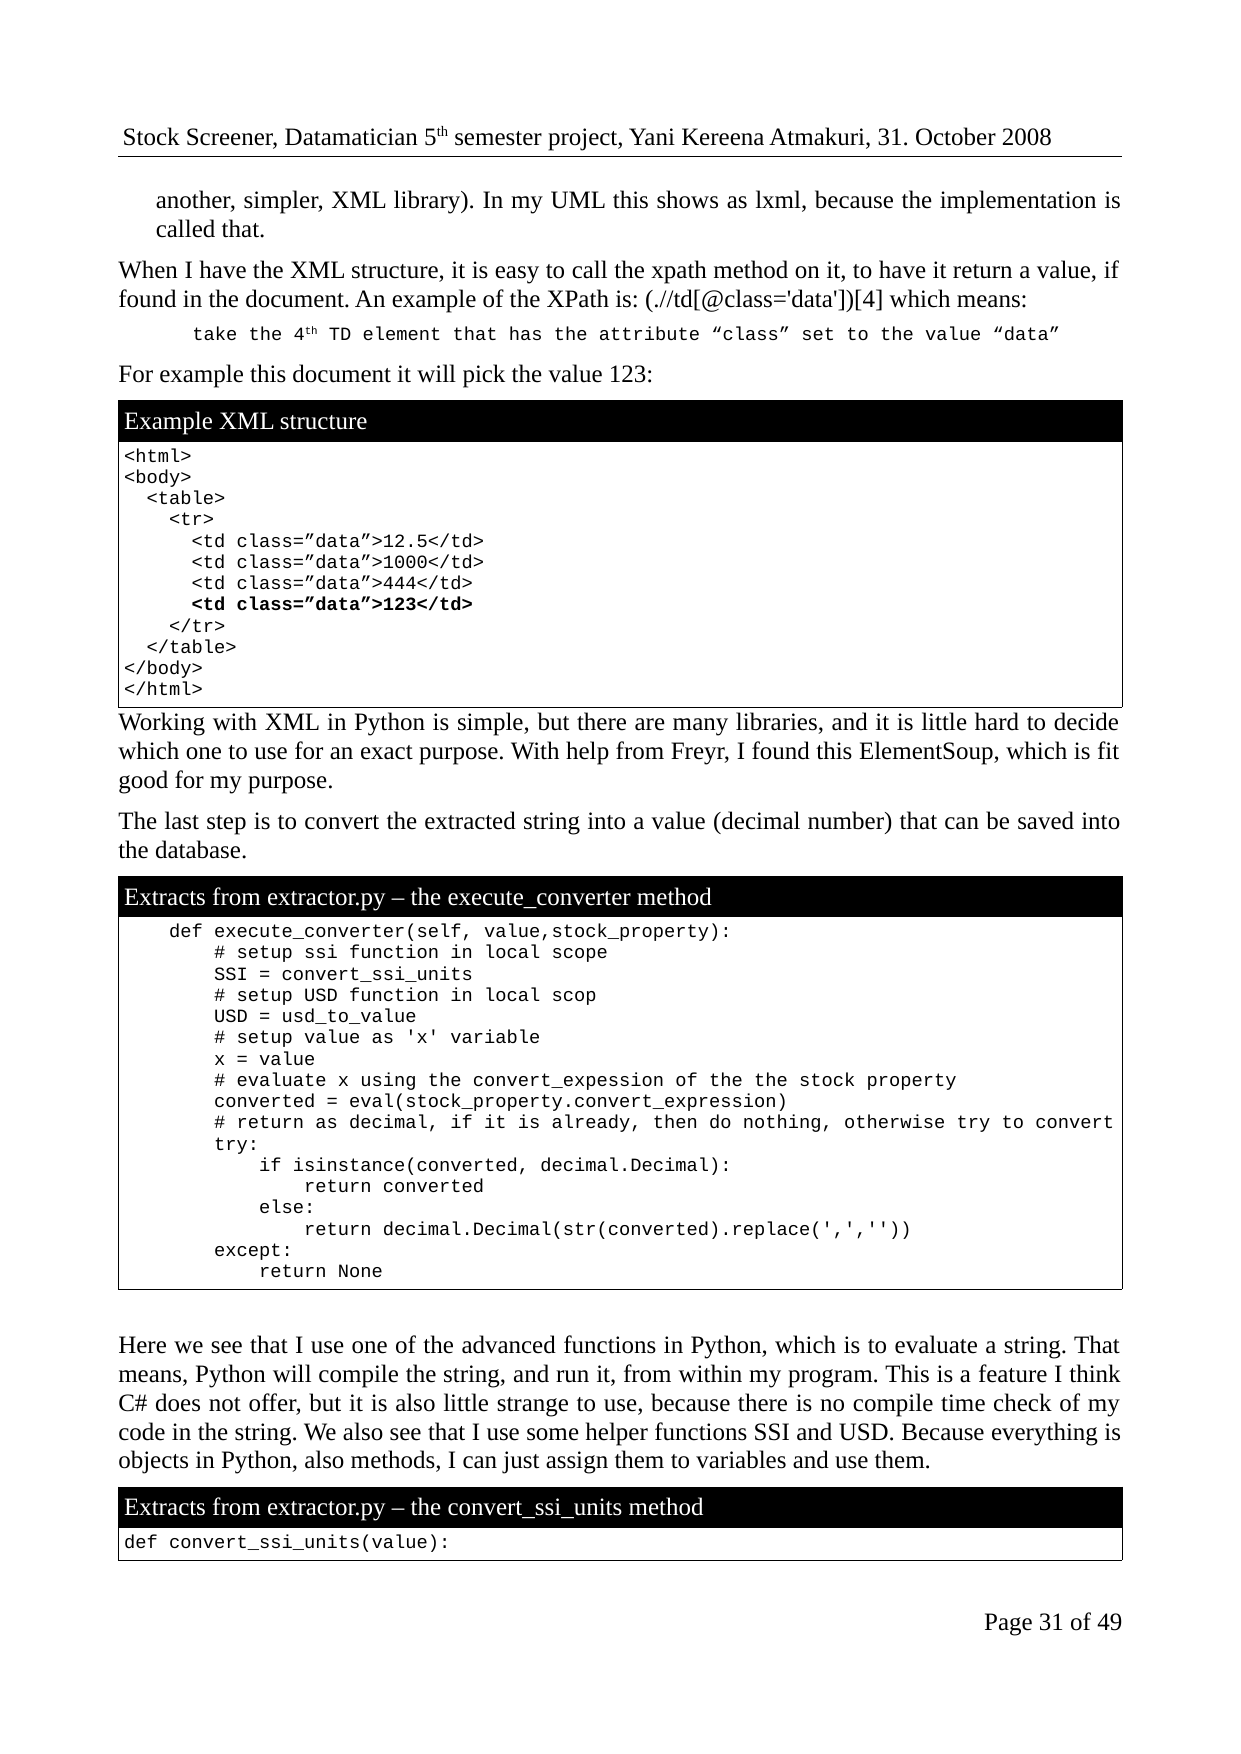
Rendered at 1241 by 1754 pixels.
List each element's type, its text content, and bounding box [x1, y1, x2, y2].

table_header Extracts from extractor.py – the execute_converter method [119, 877, 1122, 916]
text For example this document it will pick the value 123: [118, 359, 1122, 388]
text take the 4th TD element that has the attribute “class” set to the value “data” [118, 325, 1122, 346]
text Here we see that I use one of the advanced functions in Python, which is to evaluate a string. That means, Python will compile the string, and run it, from within my program. This is a feature I think C# does not offer, but it is also little strange to use, because there is no compile time check of my code in the string. We also see that I use some helper functions SSI and USD. Because everything is objects in Python, also methods, I can just assign them to variables and use them. [118, 1330, 1122, 1474]
table_header Extracts from extractor.py – the convert_ssi_units method [119, 1488, 1122, 1527]
table_cell def execute_converter(self, value,stock_property): # setup ssi function in local scope SSI = convert_ssi_units # setup USD function in local scop USD = usd_to_value # setup value as 'x' variable x = value # evaluate x using the convert_expession of the the stock property converted = eval(stock_property.convert_expression) # return as decimal, if it is already, then do nothing, otherwise try to convert try: if isinstance(converted, decimal.Decimal): return converted else: return decimal.Decimal(str(converted).replace(',','')) except: return None [119, 917, 1122, 1289]
table_cell <html> <body> <table> <tr> <td class=”data”>12.5</td> <td class=”data”>1000</td> <td class=”data”>444</td> <td class=”data”>123</td> </tr> </table> </body> </html> [119, 442, 1122, 707]
table_cell def convert_ssi_units(value): [119, 1528, 1122, 1560]
list another, simpler, XML library). In my UML this shows as lxml, because the implementation is called that. [118, 185, 1122, 243]
text Working with XML in Python is simple, but there are many libraries, and it is little hard to decide which one to use for an exact purpose. With help from Freyr, I found this ElementSoup, which is fit good for my purpose. [118, 708, 1122, 793]
text The last step is to convert the extracted string into a value (decimal number) that can be saved into the database. [118, 806, 1122, 863]
text When I have the XML structure, it is easy to call the xpath method on it, to have it return a value, if found in the document. An example of the XPath is: (.//td[@class='data'])[4] which means: [118, 255, 1122, 313]
table_header Example XML structure [119, 401, 1122, 441]
